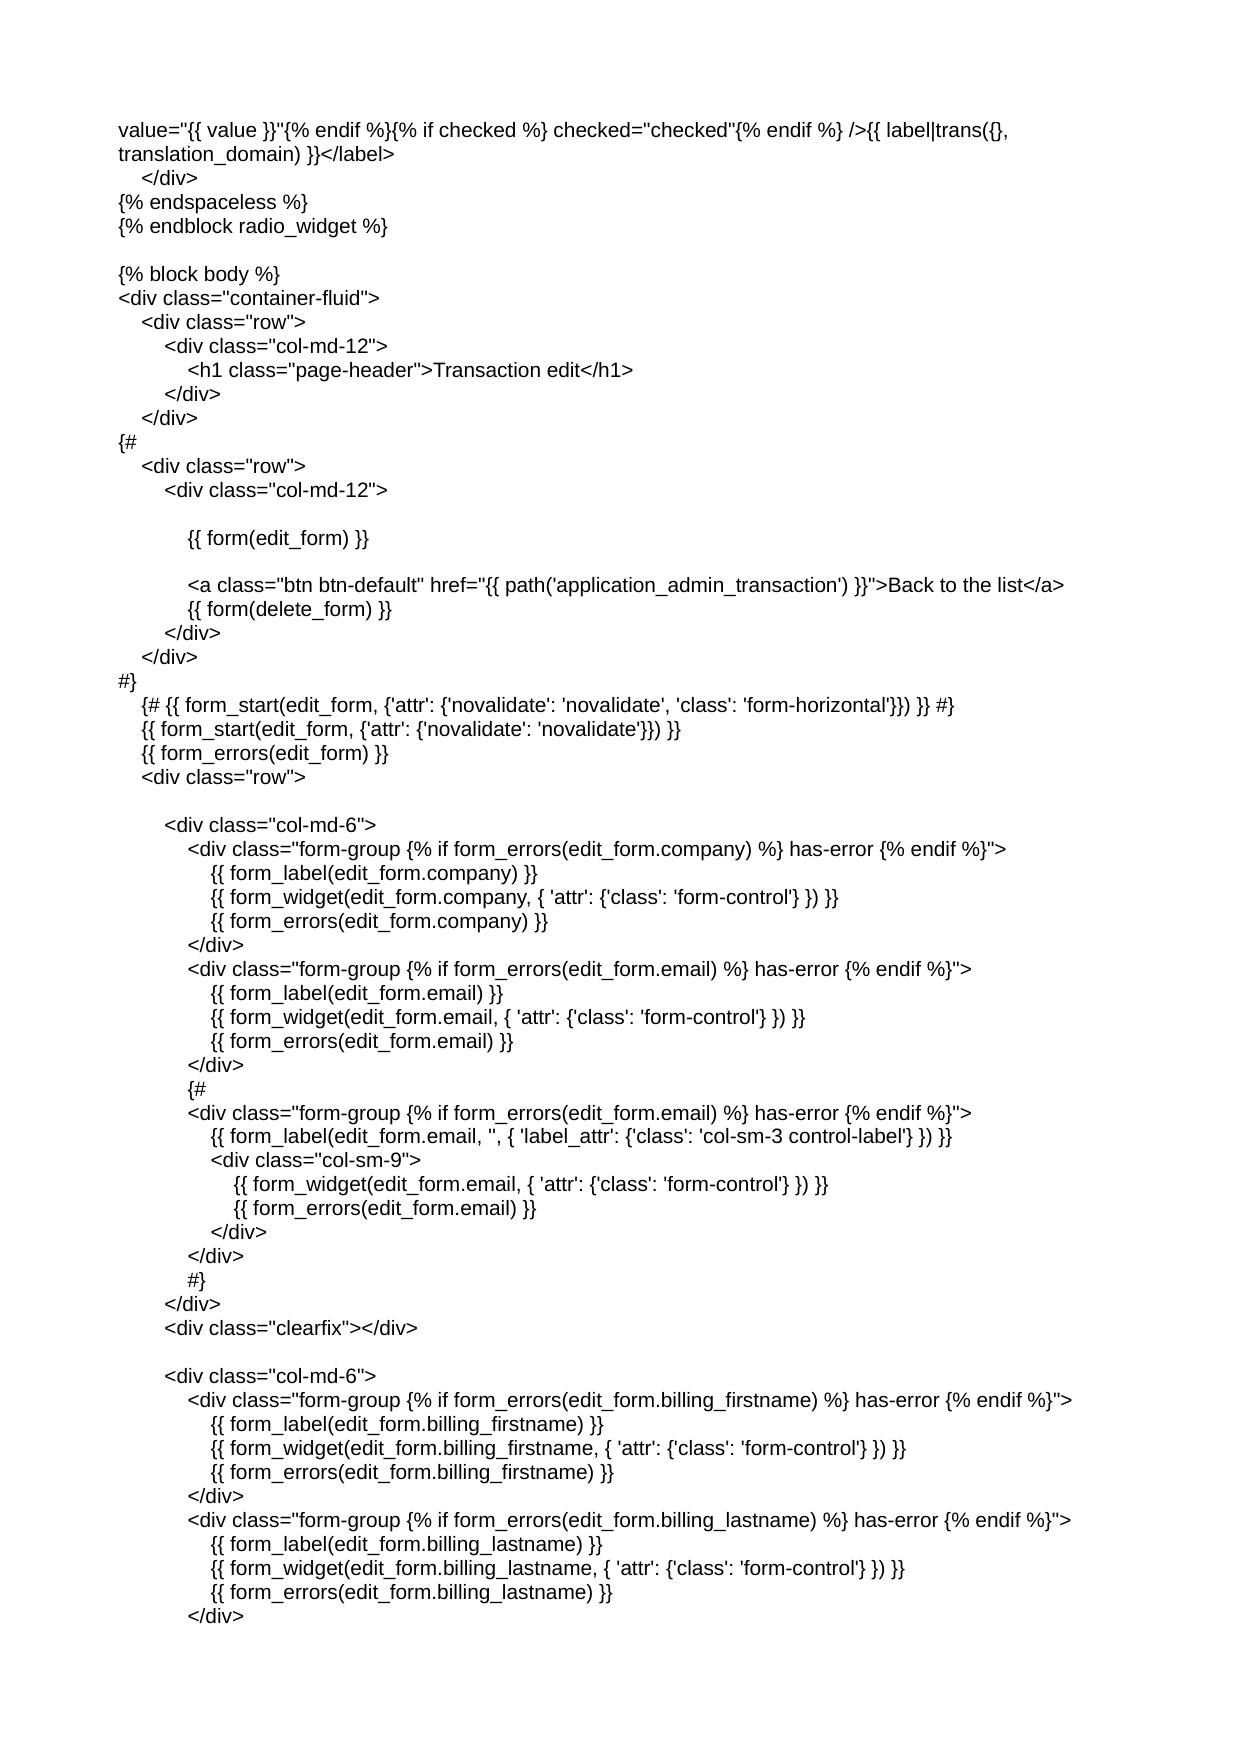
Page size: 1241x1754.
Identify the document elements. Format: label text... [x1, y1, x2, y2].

text </div> [118, 1484, 1122, 1508]
text #} [118, 1268, 1122, 1292]
text <div class="col-md-6"> [118, 813, 1122, 837]
text {{ form_errors(edit_form.company) }} [118, 909, 1122, 933]
text </div> [118, 621, 1122, 645]
text </div> [118, 1603, 1122, 1627]
text </div> [118, 1220, 1122, 1244]
text {# [118, 1076, 1122, 1100]
text {% block body %} [118, 262, 1122, 286]
text <div class="container-fluid"> [118, 286, 1122, 310]
text <div class="form-group {% if form_errors(edit_form.billing_firstname) %} has-error {% endif %}"> [118, 1388, 1122, 1412]
text <div class="clearfix"></div> [118, 1316, 1122, 1340]
text {{ form_errors(edit_form.email) }} [118, 1196, 1122, 1220]
text </div> [118, 166, 1122, 190]
text {{ form_widget(edit_form.billing_lastname, { 'attr': {'class': 'form-control'} }) }} [118, 1556, 1122, 1579]
text {# {{ form_start(edit_form, {'attr': {'novalidate': 'novalidate', 'class': 'form-horizontal'}}) }} #} [118, 693, 1122, 717]
text </div> [118, 1244, 1122, 1268]
text </div> [118, 1052, 1122, 1076]
text value="{{ value }}"{% endif %}{% if checked %} checked="checked"{% endif %} />{{ label|trans({}, translation_domain) }}</label> [118, 118, 1122, 166]
text {{ form_start(edit_form, {'attr': {'novalidate': 'novalidate'}}) }} [118, 717, 1122, 741]
text {{ form_widget(edit_form.billing_firstname, { 'attr': {'class': 'form-control'} }) }} [118, 1436, 1122, 1460]
text <h1 class="page-header">Transaction edit</h1> [118, 358, 1122, 382]
text <div class="row"> [118, 453, 1122, 477]
text <div class="form-group {% if form_errors(edit_form.email) %} has-error {% endif %}"> [118, 1100, 1122, 1124]
text {{ form_errors(edit_form.billing_lastname) }} [118, 1579, 1122, 1603]
text {% endspaceless %} [118, 190, 1122, 214]
text {{ form_errors(edit_form) }} [118, 741, 1122, 765]
text </div> [118, 382, 1122, 406]
text <div class="row"> [118, 310, 1122, 334]
text </div> [118, 406, 1122, 429]
text {{ form_widget(edit_form.company, { 'attr': {'class': 'form-control'} }) }} [118, 885, 1122, 909]
text {{ form(delete_form) }} [118, 597, 1122, 621]
text </div> [118, 645, 1122, 669]
text <div class="col-sm-9"> [118, 1148, 1122, 1172]
text <div class="form-group {% if form_errors(edit_form.company) %} has-error {% endif %}"> [118, 837, 1122, 861]
text {% endblock radio_widget %} [118, 214, 1122, 238]
text {{ form_errors(edit_form.billing_firstname) }} [118, 1460, 1122, 1484]
text </div> [118, 933, 1122, 957]
text </div> [118, 1292, 1122, 1316]
text {{ form(edit_form) }} [118, 525, 1122, 549]
text <div class="col-md-12"> [118, 334, 1122, 358]
text <a class="btn btn-default" href="{{ path('application_admin_transaction') }}">Back to the list</a> [118, 573, 1122, 597]
text #} [118, 669, 1122, 693]
text {# [118, 429, 1122, 453]
text {{ form_label(edit_form.billing_lastname) }} [118, 1532, 1122, 1556]
text {{ form_label(edit_form.billing_firstname) }} [118, 1412, 1122, 1436]
text {{ form_label(edit_form.company) }} [118, 861, 1122, 885]
text {{ form_label(edit_form.email) }} [118, 981, 1122, 1004]
text {{ form_widget(edit_form.email, { 'attr': {'class': 'form-control'} }) }} [118, 1172, 1122, 1196]
text <div class="form-group {% if form_errors(edit_form.email) %} has-error {% endif %}"> [118, 957, 1122, 981]
text {{ form_label(edit_form.email, '', { 'label_attr': {'class': 'col-sm-3 control-label'} }) }} [118, 1124, 1122, 1148]
text {{ form_errors(edit_form.email) }} [118, 1028, 1122, 1052]
text <div class="form-group {% if form_errors(edit_form.billing_lastname) %} has-error {% endif %}"> [118, 1508, 1122, 1532]
text {{ form_widget(edit_form.email, { 'attr': {'class': 'form-control'} }) }} [118, 1004, 1122, 1028]
text <div class="col-md-12"> [118, 477, 1122, 501]
text <div class="col-md-6"> [118, 1364, 1122, 1388]
text <div class="row"> [118, 765, 1122, 789]
